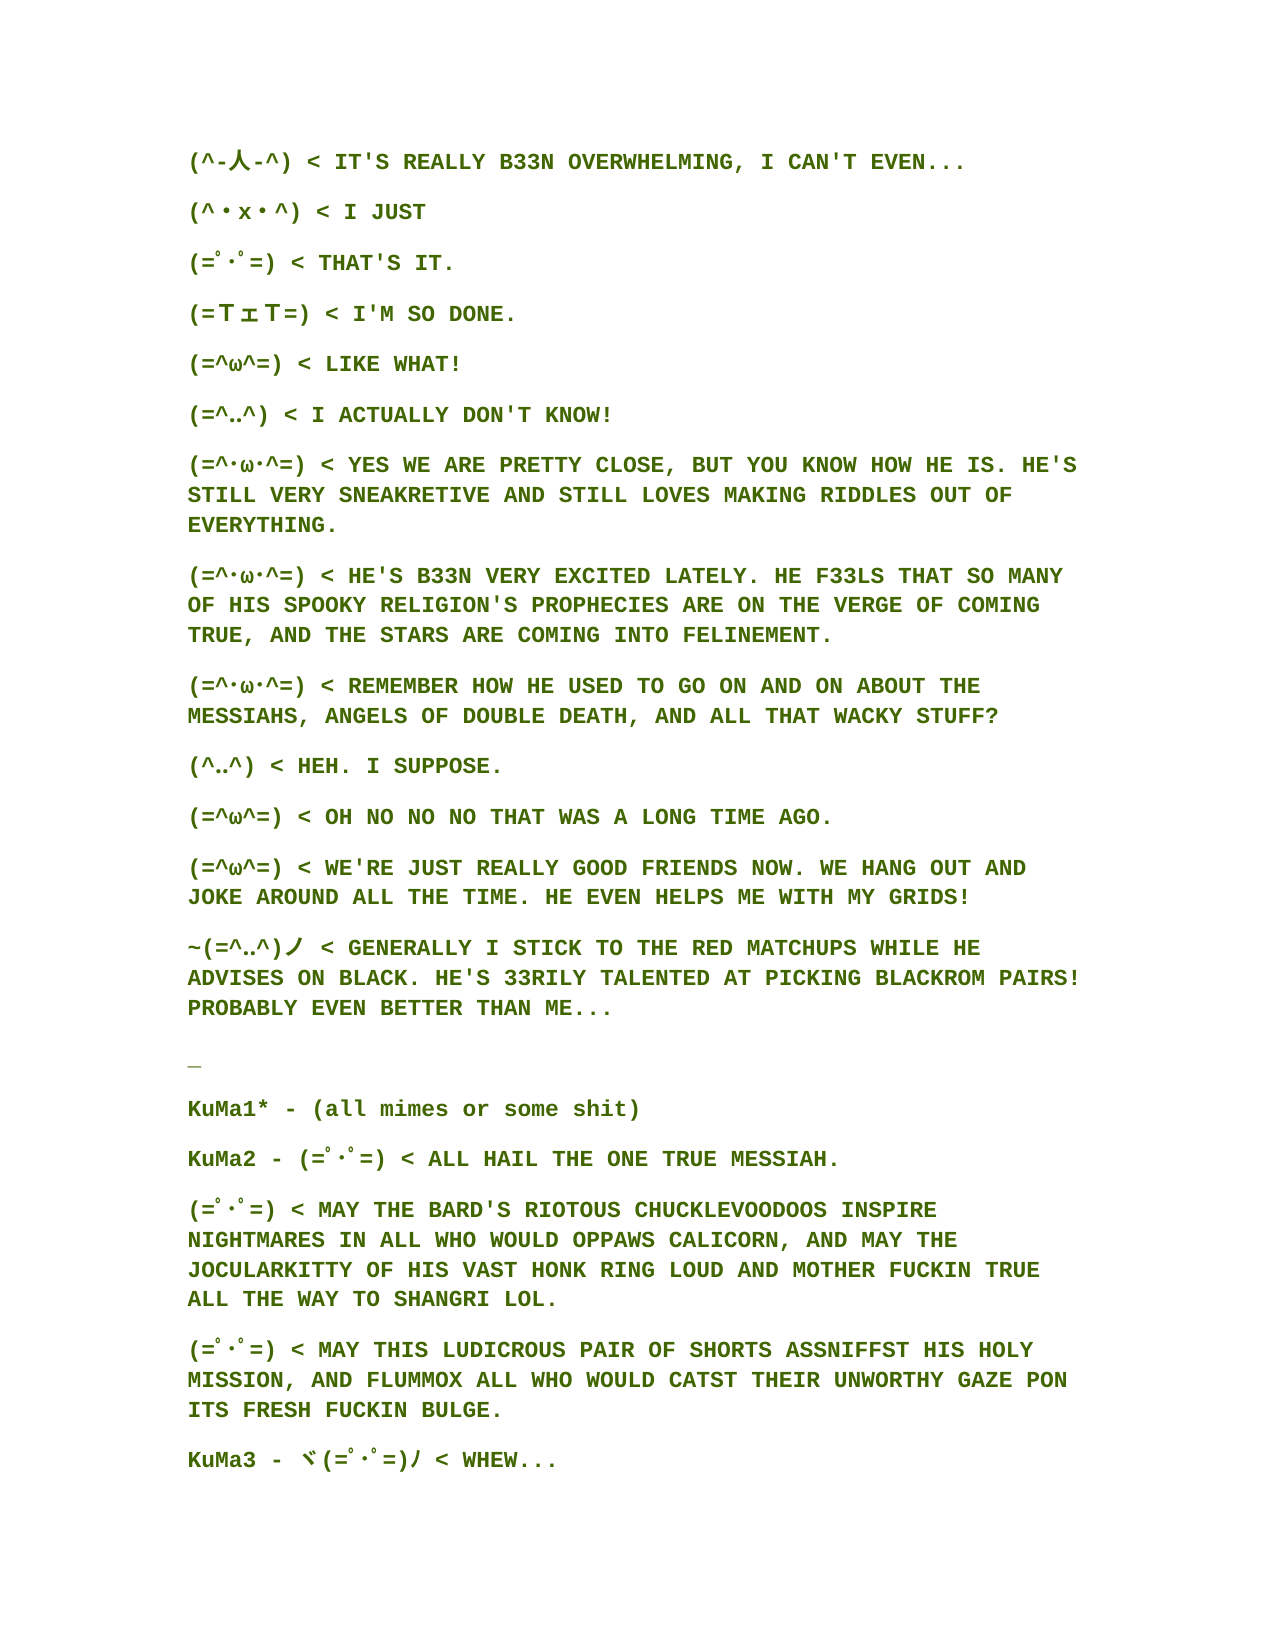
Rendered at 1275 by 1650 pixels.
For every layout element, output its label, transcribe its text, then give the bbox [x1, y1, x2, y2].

text KuMa2 - (=ﾟ･ﾟ=) < ALL HAIL THE ONE TRUE MESSIAH. [187, 1148, 1087, 1174]
text (=^‥^) < I ACTUALLY DON'T KNOW! [187, 403, 1087, 429]
text _ [187, 1046, 1087, 1072]
text KuMa3 - ヾ(=ﾟ･ﾟ=)ﾉ < WHEW... [187, 1448, 1087, 1474]
text (=ＴェＴ=) < I'M SO DONE. [187, 302, 1087, 328]
text (=ﾟ･ﾟ=) < MAY THIS LUDICROUS PAIR OF SHORTS ASSNIFFST HIS HOLY MISSION, AND FLUMMOX ALL WHO WOULD CATST THEIR UNWORTHY GAZE PON ITS FRESH FUCKIN BULGE. [187, 1338, 1087, 1424]
text (^-人-^) < IT'S REALLY B33N OVERWHELMING, I CAN'T EVEN... [187, 150, 1087, 176]
text (=^ω^=) < WE'RE JUST REALLY GOOD FRIENDS NOW. WE HANG OUT AND JOKE AROUND ALL THE TIME. HE EVEN HELPS ME WITH MY GRIDS! [187, 856, 1087, 912]
text KuMa1* - (all mimes or some shit) [187, 1097, 1087, 1123]
text (=ﾟ･ﾟ=) < THAT'S IT. [187, 251, 1087, 277]
text (=^･ω･^=) < YES WE ARE PRETTY CLOSE, BUT YOU KNOW HOW HE IS. HE'S STILL VERY SNEAKRETIVE AND STILL LOVES MAKING RIDDLES OUT OF EVERYTHING. [187, 454, 1087, 539]
text ~(=^‥^)ノ < GENERALLY I STICK TO THE RED MATCHUPS WHILE HE ADVISES ON BLACK. HE'S 33RILY TALENTED AT PICKING BLACKROM PAIRS! PROBABLY EVEN BETTER THAN ME... [187, 936, 1087, 1022]
text (=^ω^=) < LIKE WHAT! [187, 352, 1087, 378]
text (^・x・^) < I JUST [187, 201, 1087, 227]
text (=^･ω･^=) < HE'S B33N VERY EXCITED LATELY. HE F33LS THAT SO MANY OF HIS SPOOKY RELIGION'S PROPHECIES ARE ON THE VERGE OF COMING TRUE, AND THE STARS ARE COMING INTO FELINEMENT. [187, 564, 1087, 649]
text (=^ω^=) < OH NO NO NO THAT WAS A LONG TIME AGO. [187, 805, 1087, 831]
text (^‥^) < HEH. I SUPPOSE. [187, 754, 1087, 781]
text (=^･ω･^=) < REMEMBER HOW HE USED TO GO ON AND ON ABOUT THE MESSIAHS, ANGELS OF DOUBLE DEATH, AND ALL THAT WACKY STUFF? [187, 674, 1087, 730]
text (=ﾟ･ﾟ=) < MAY THE BARD'S RIOTOUS CHUCKLEVOODOOS INSPIRE NIGHTMARES IN ALL WHO WOULD OPPAWS CALICORN, AND MAY THE JOCULARKITTY OF HIS VAST HONK RING LOUD AND MOTHER FUCKIN TRUE ALL THE WAY TO SHANGRI LOL. [187, 1198, 1087, 1314]
